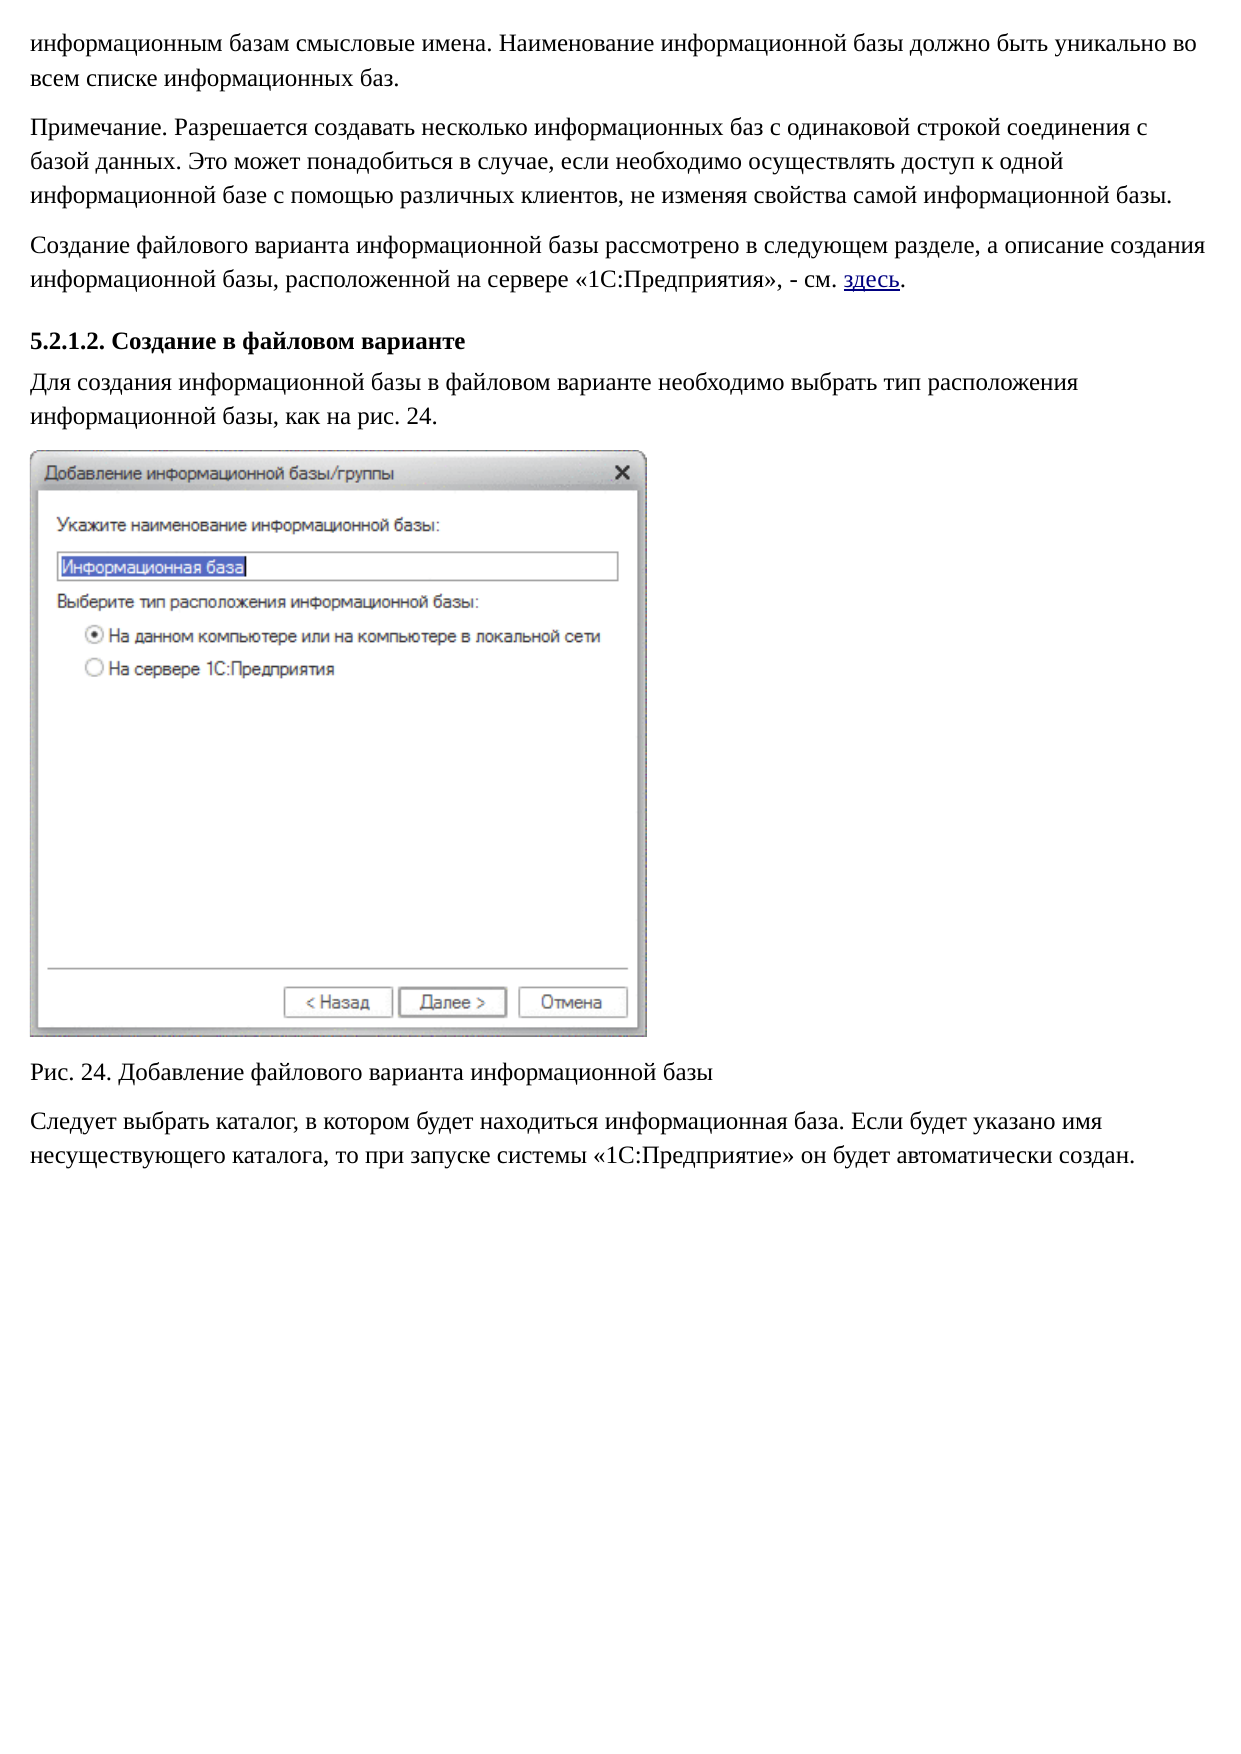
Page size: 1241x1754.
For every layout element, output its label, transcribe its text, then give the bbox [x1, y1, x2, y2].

text Следует выбрать каталог, в котором будет находиться информационная база. Если будет указано имя несуществующего каталога, то при запуске системы «1С:Предприятие» он будет автоматически создан. [30, 1106, 1211, 1169]
text Примечание. Разрешается создавать несколько информационных баз с одинаковой строкой соединения с базой данных. Это может понадобиться в случае, если необходимо осуществлять доступ к одной информационной базе с помощью различных клиентов, не изменяя свойства самой информационной базы. [30, 112, 1211, 209]
picture [29, 450, 647, 1037]
subtitle 5.2.1.2. Создание в файловом варианте [30, 326, 1211, 354]
text Создание файлового варианта информационной базы рассмотрено в следующем разделе, а описание создания информационной базы, расположенной на сервере «1С:Предприятия», ‑ см. здесь. [30, 230, 1211, 293]
text Рис. 24. Добавление файлового варианта информационной базы [30, 1057, 1211, 1086]
text информационным базам смысловые имена. Наименование информационной базы должно быть уникально во всем списке информационных баз. [30, 28, 1211, 91]
text Для создания информационной базы в файловом варианте необходимо выбрать тип расположения информационной базы, как на рис. 24. [30, 367, 1211, 430]
